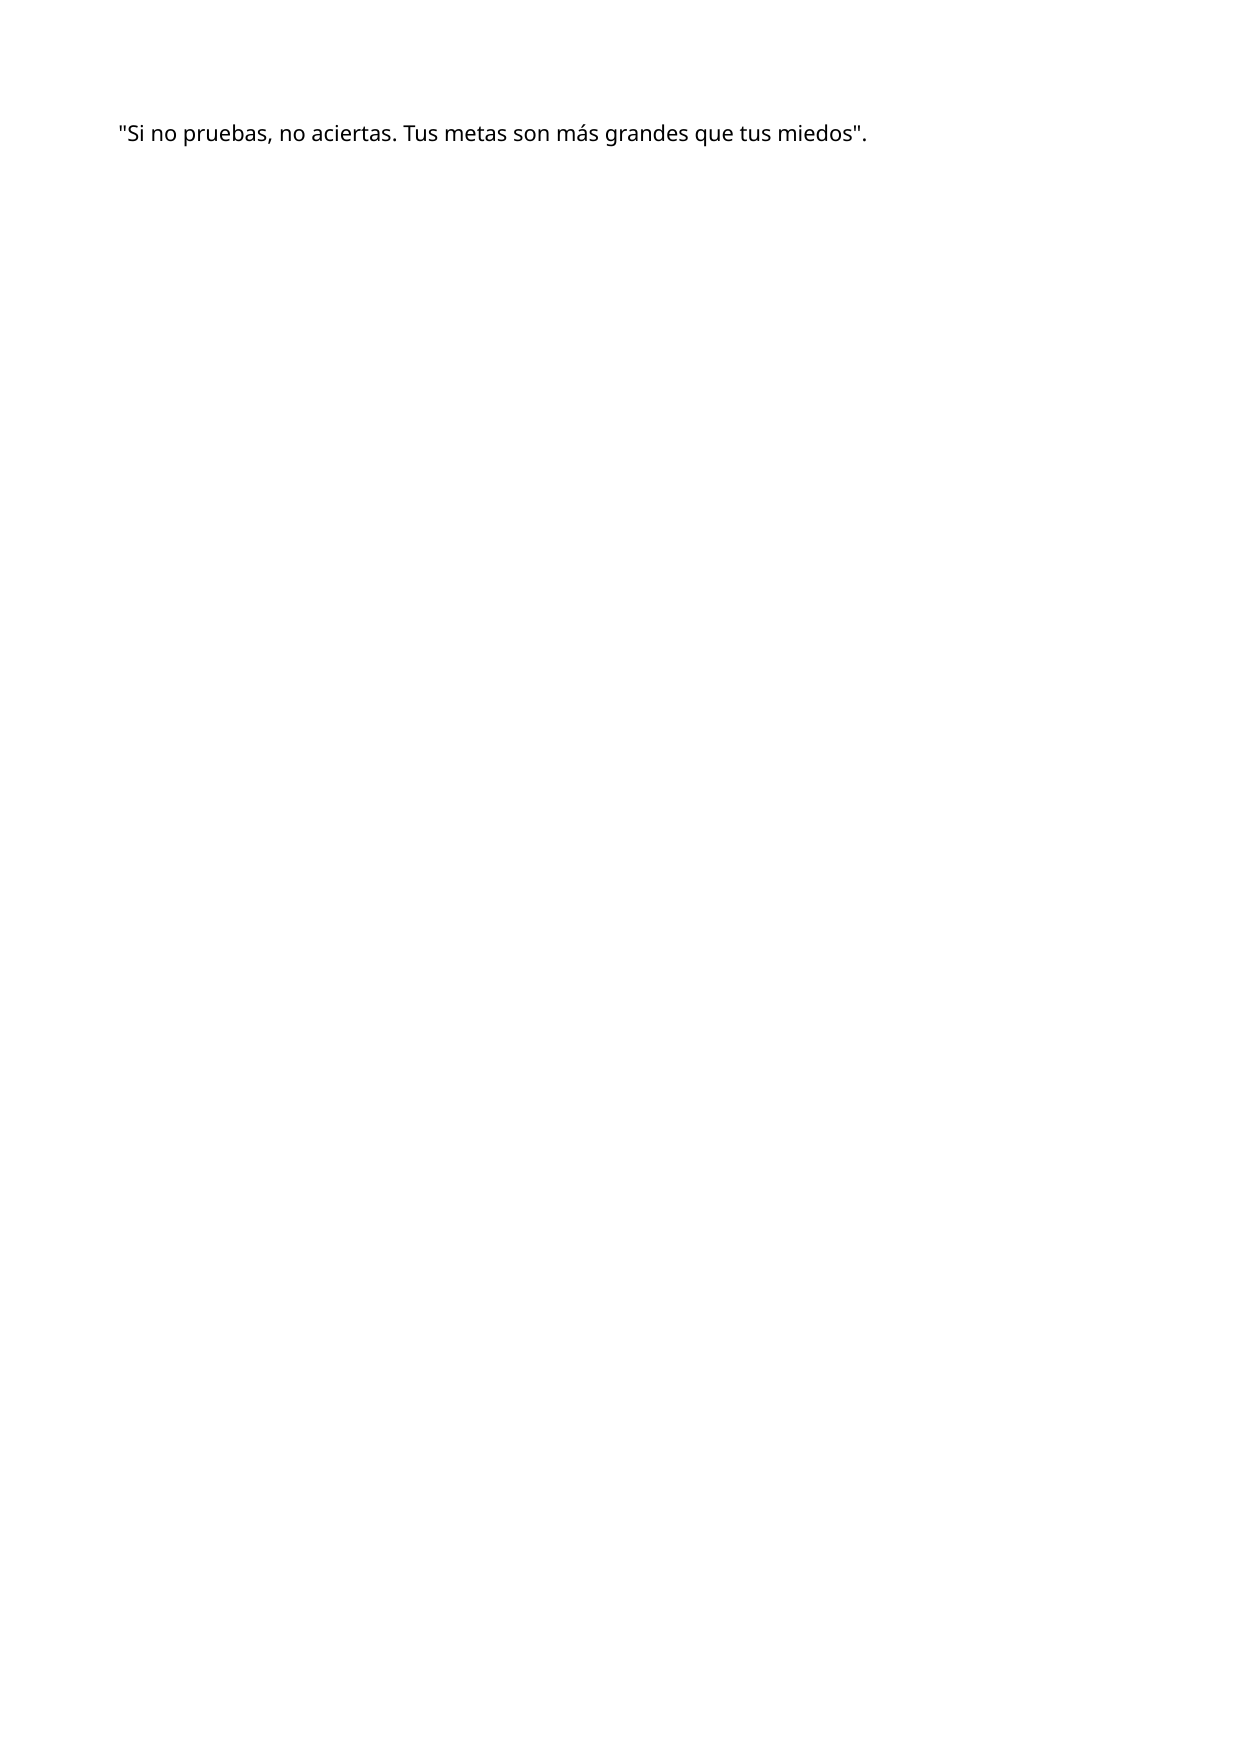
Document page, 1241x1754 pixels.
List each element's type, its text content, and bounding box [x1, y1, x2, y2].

list "Si no pruebas, no aciertas. Tus metas son más grandes que tus miedos". [118, 118, 1122, 148]
